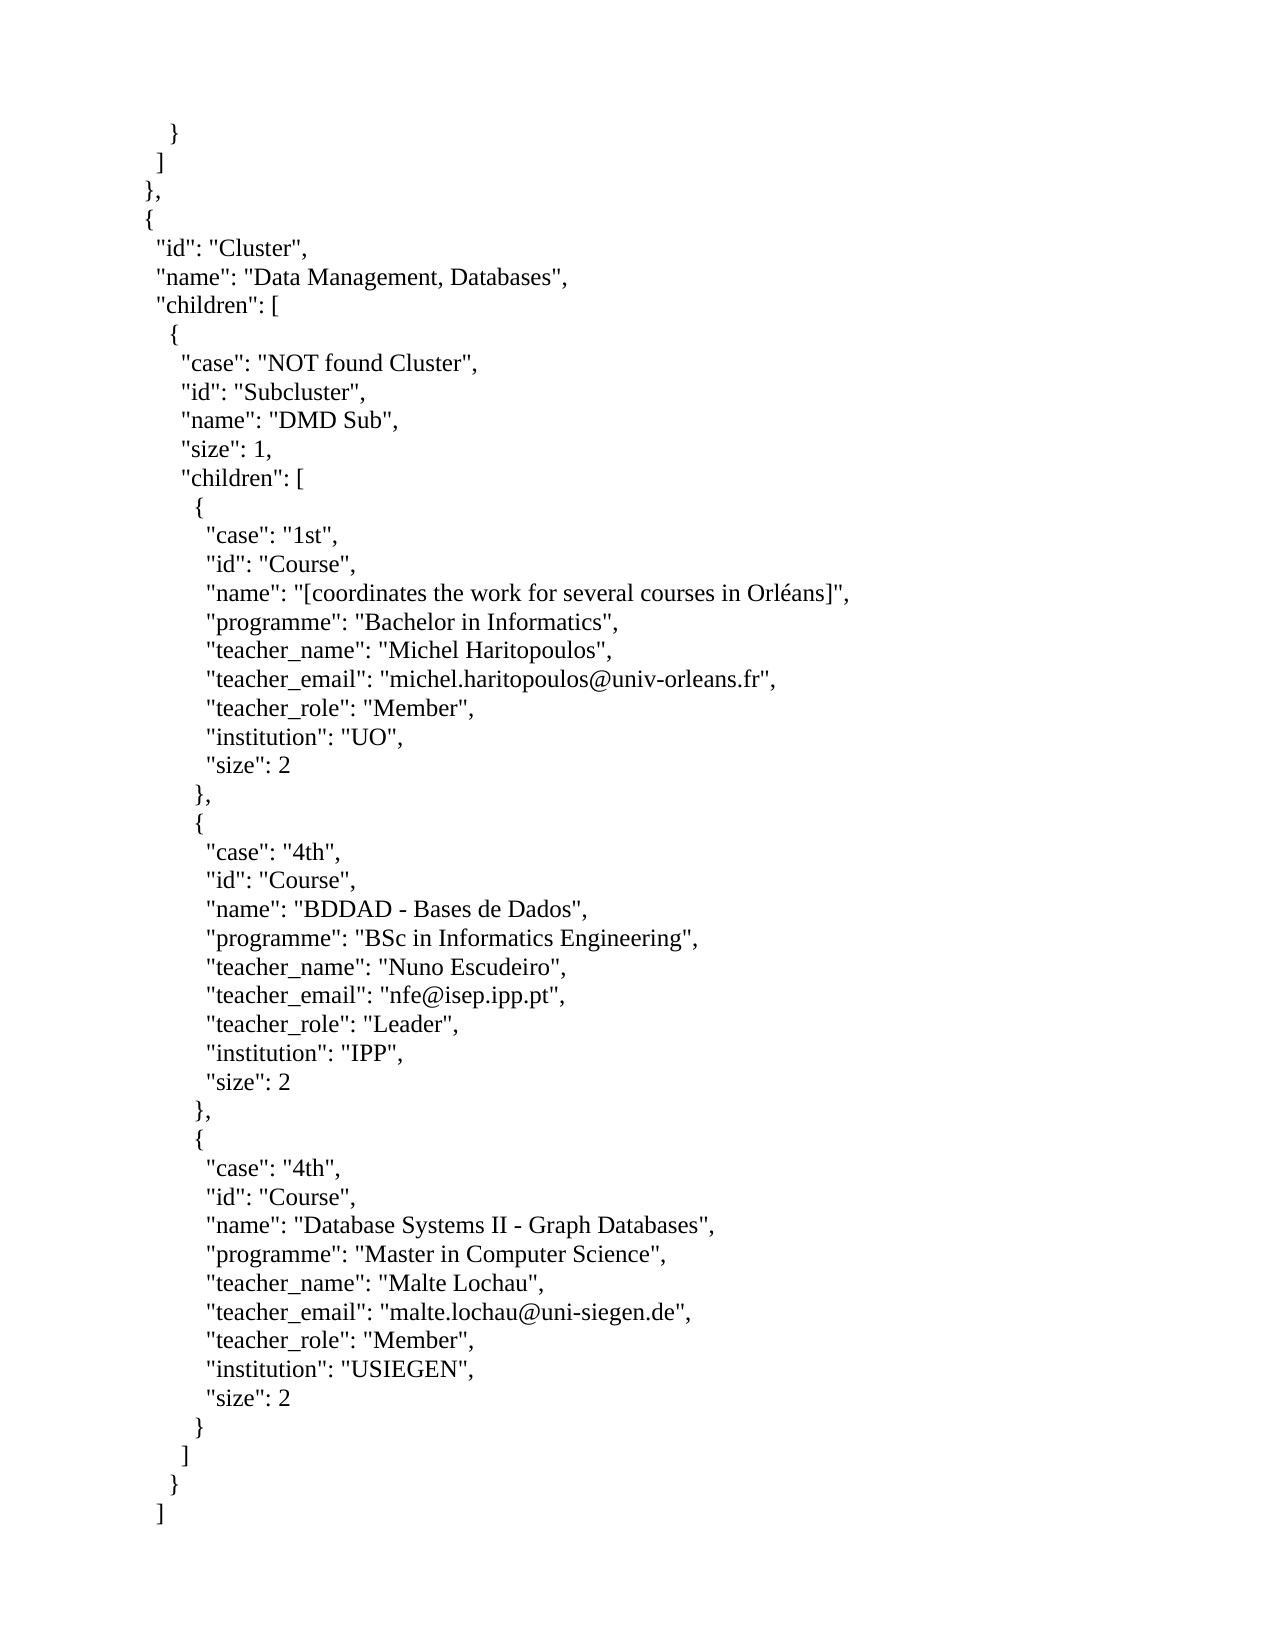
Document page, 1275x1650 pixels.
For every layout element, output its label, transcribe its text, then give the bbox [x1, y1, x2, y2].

text "institution": "USIEGEN", [118, 1354, 1157, 1383]
text "teacher_email": "michel.haritopoulos@univ-orleans.fr", [118, 664, 1157, 693]
text ] [118, 1498, 1157, 1527]
text "name": "Database Systems II - Graph Databases", [118, 1211, 1157, 1239]
text "teacher_name": "Michel Haritopoulos", [118, 636, 1157, 664]
text "teacher_role": "Leader", [118, 1009, 1157, 1038]
text "teacher_role": "Member", [118, 693, 1157, 722]
text "case": "1st", [118, 521, 1157, 549]
text "children": [ [118, 291, 1157, 319]
text ] [118, 1441, 1157, 1469]
text "id": "Cluster", [118, 233, 1157, 262]
text "teacher_email": "malte.lochau@uni-siegen.de", [118, 1297, 1157, 1326]
text "name": "[coordinates the work for several courses in Orléans]", [118, 578, 1157, 607]
text ] [118, 147, 1157, 176]
text "programme": "Master in Computer Science", [118, 1239, 1157, 1268]
text "name": "Data Management, Databases", [118, 262, 1157, 291]
text "name": "DMD Sub", [118, 406, 1157, 434]
text }, [118, 779, 1157, 808]
text } [118, 1469, 1157, 1498]
text "case": "NOT found Cluster", [118, 348, 1157, 377]
text "programme": "Bachelor in Informatics", [118, 607, 1157, 636]
text { [118, 808, 1157, 837]
text "size": 1, [118, 434, 1157, 463]
text "id": "Course", [118, 866, 1157, 894]
text "id": "Course", [118, 1182, 1157, 1211]
text } [118, 118, 1157, 147]
text "institution": "IPP", [118, 1038, 1157, 1067]
text "name": "BDDAD - Bases de Dados", [118, 894, 1157, 923]
text "size": 2 [118, 751, 1157, 779]
text "id": "Course", [118, 549, 1157, 578]
text { [118, 319, 1157, 348]
text "teacher_email": "nfe@isep.ipp.pt", [118, 981, 1157, 1009]
text { [118, 492, 1157, 521]
text "teacher_name": "Malte Lochau", [118, 1268, 1157, 1297]
text "id": "Subcluster", [118, 377, 1157, 406]
text "size": 2 [118, 1067, 1157, 1096]
text }, [118, 1096, 1157, 1124]
text { [118, 204, 1157, 233]
text } [118, 1412, 1157, 1441]
text "size": 2 [118, 1383, 1157, 1412]
text "institution": "UO", [118, 722, 1157, 751]
text "case": "4th", [118, 1153, 1157, 1182]
text "teacher_role": "Member", [118, 1326, 1157, 1354]
text "teacher_name": "Nuno Escudeiro", [118, 952, 1157, 981]
text }, [118, 176, 1157, 204]
text { [118, 1124, 1157, 1153]
text "children": [ [118, 463, 1157, 492]
text "case": "4th", [118, 837, 1157, 866]
text "programme": "BSc in Informatics Engineering", [118, 923, 1157, 952]
